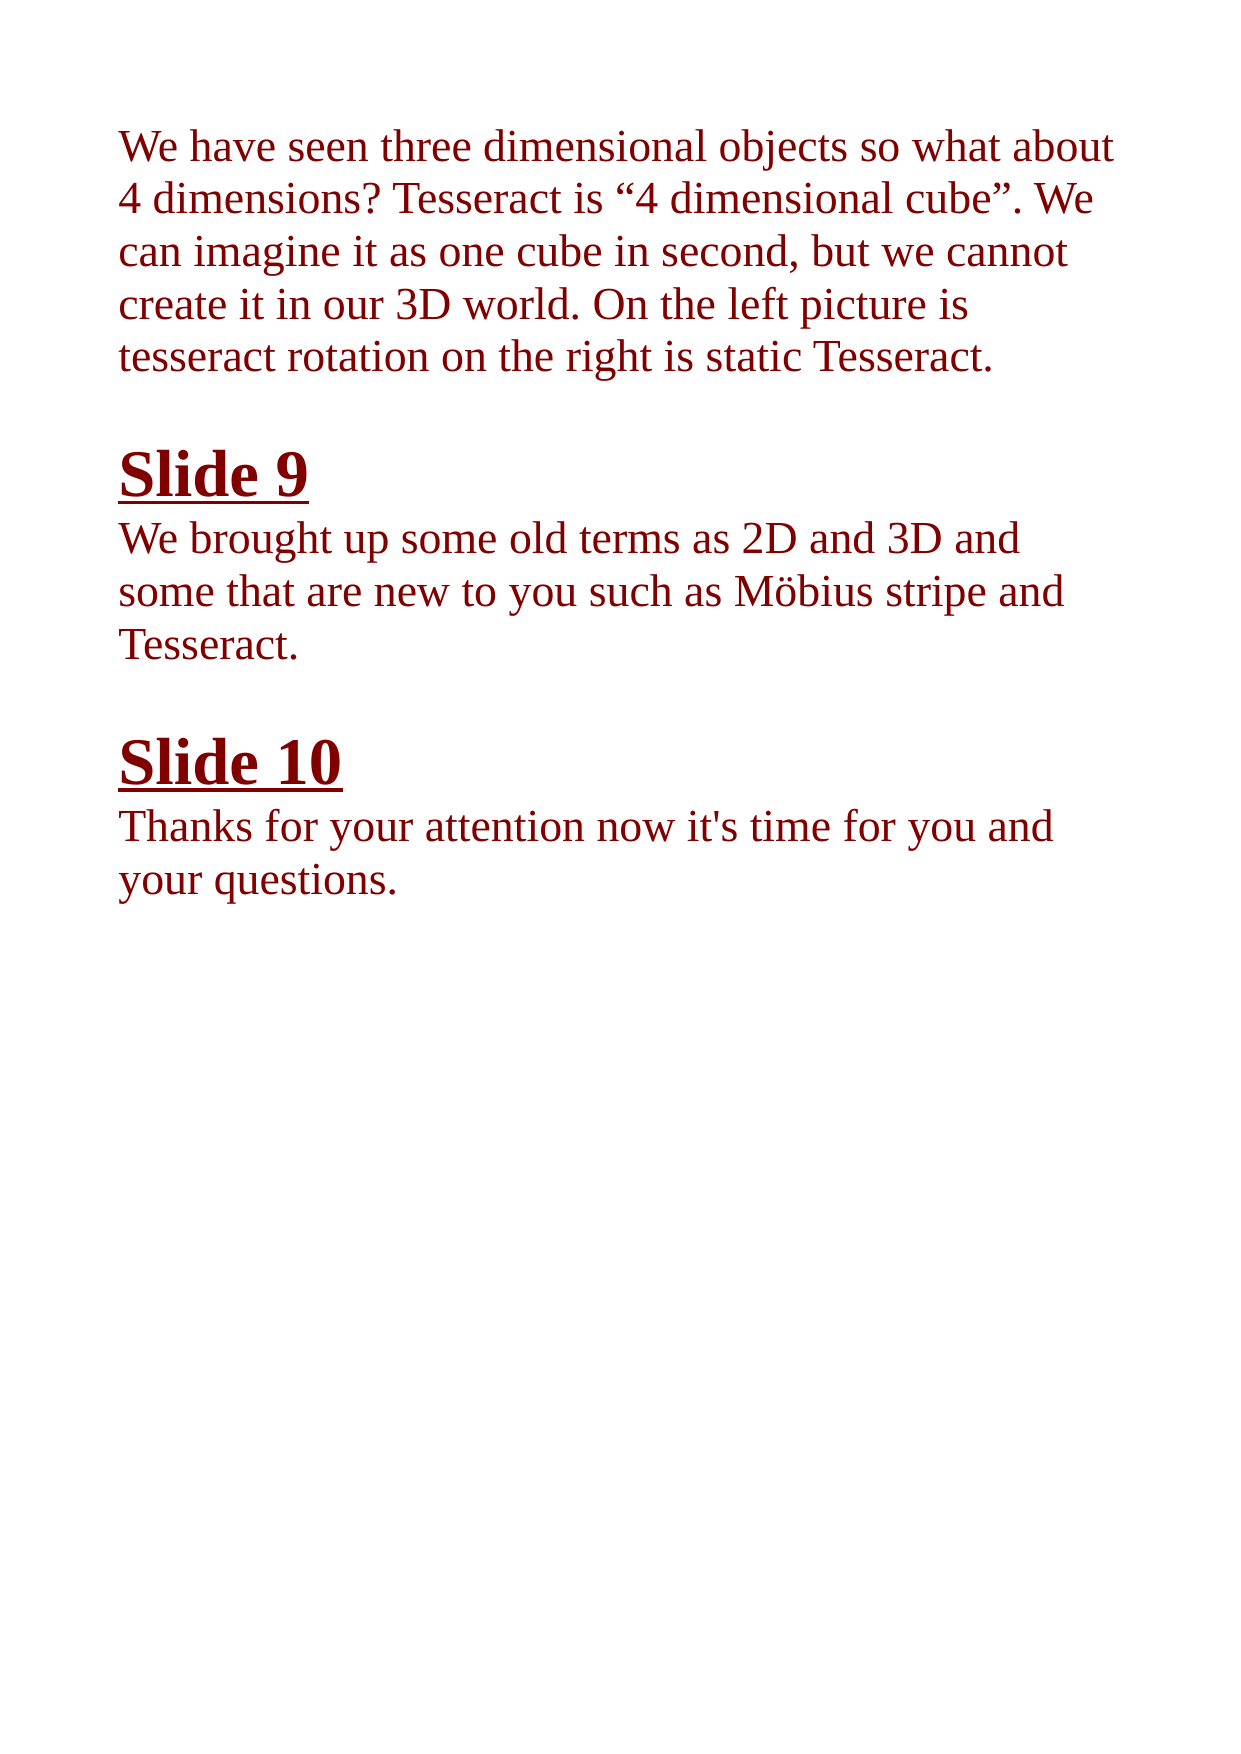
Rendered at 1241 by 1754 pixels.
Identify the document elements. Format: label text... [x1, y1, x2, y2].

text We brought up some old terms as 2D and 3D and some that are new to you such as Möbius stripe and Tesseract. [118, 511, 1122, 669]
text Thanks for your attention now it's time for you and your questions. [118, 798, 1122, 904]
text We have seen three dimensional objects so what about 4 dimensions? Tesseract is “4 dimensional cube”. We can imagine it as one cube in second, but we cannot create it in our 3D world. On the left picture is tesseract rotation on the right is static Tesseract. [118, 118, 1122, 382]
text Slide 9 [118, 434, 1122, 511]
text Slide 10 [118, 722, 1122, 798]
